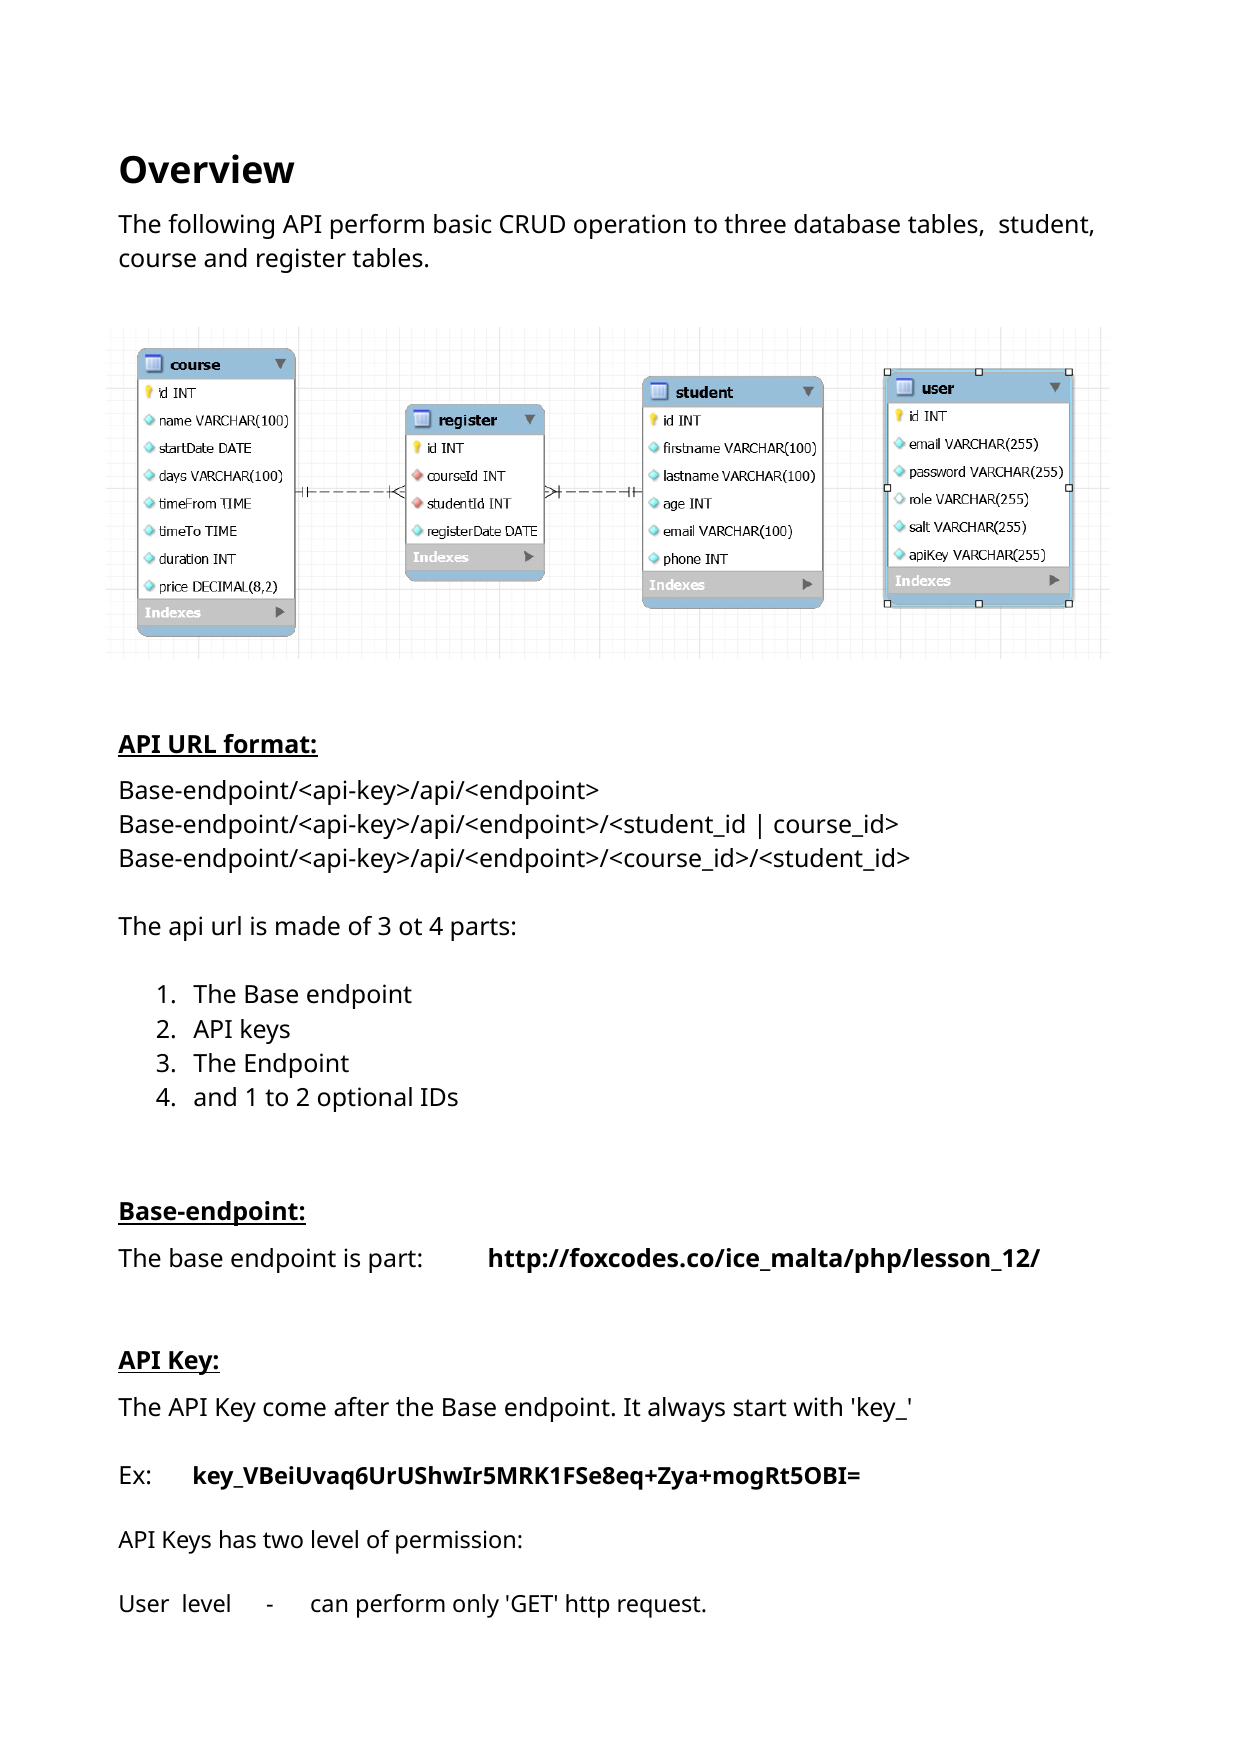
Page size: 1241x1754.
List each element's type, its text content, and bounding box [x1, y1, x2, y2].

list The Base endpoint [156, 977, 1122, 1011]
text User level - can perform only 'GET' http request. [118, 1587, 1122, 1619]
list and 1 to 2 optional IDs [156, 1079, 1122, 1113]
text Base-endpoint/<api-key>/api/<endpoint>/<student_id | course_id> [118, 807, 1122, 841]
text API Keys has two level of permission: [118, 1523, 1122, 1556]
list API keys [156, 1011, 1122, 1045]
text Base-endpoint/<api-key>/api/<endpoint> [118, 773, 1122, 807]
text Base-endpoint/<api-key>/api/<endpoint>/<course_id>/<student_id> [118, 841, 1122, 875]
text API URL format: [118, 726, 1122, 760]
subtitle Overview [118, 143, 1122, 194]
text API Key: [118, 1343, 1122, 1377]
list The Endpoint [156, 1045, 1122, 1079]
text The base endpoint is part: http://foxcodes.co/ice_malta/php/lesson_12/ [118, 1241, 1122, 1275]
picture [105, 327, 1110, 659]
text The following API perform basic CRUD operation to three database tables, student, course and register tables. [118, 207, 1122, 275]
text The api url is made of 3 ot 4 parts: [118, 909, 1122, 943]
text Base-endpoint: [118, 1194, 1122, 1228]
text Ex: key_VBeiUvaq6UrUShwIr5MRK1FSe8eq+Zya+mogRt5OBI= [118, 1457, 1122, 1492]
text The API Key come after the Base endpoint. It always start with 'key_' [118, 1389, 1122, 1423]
